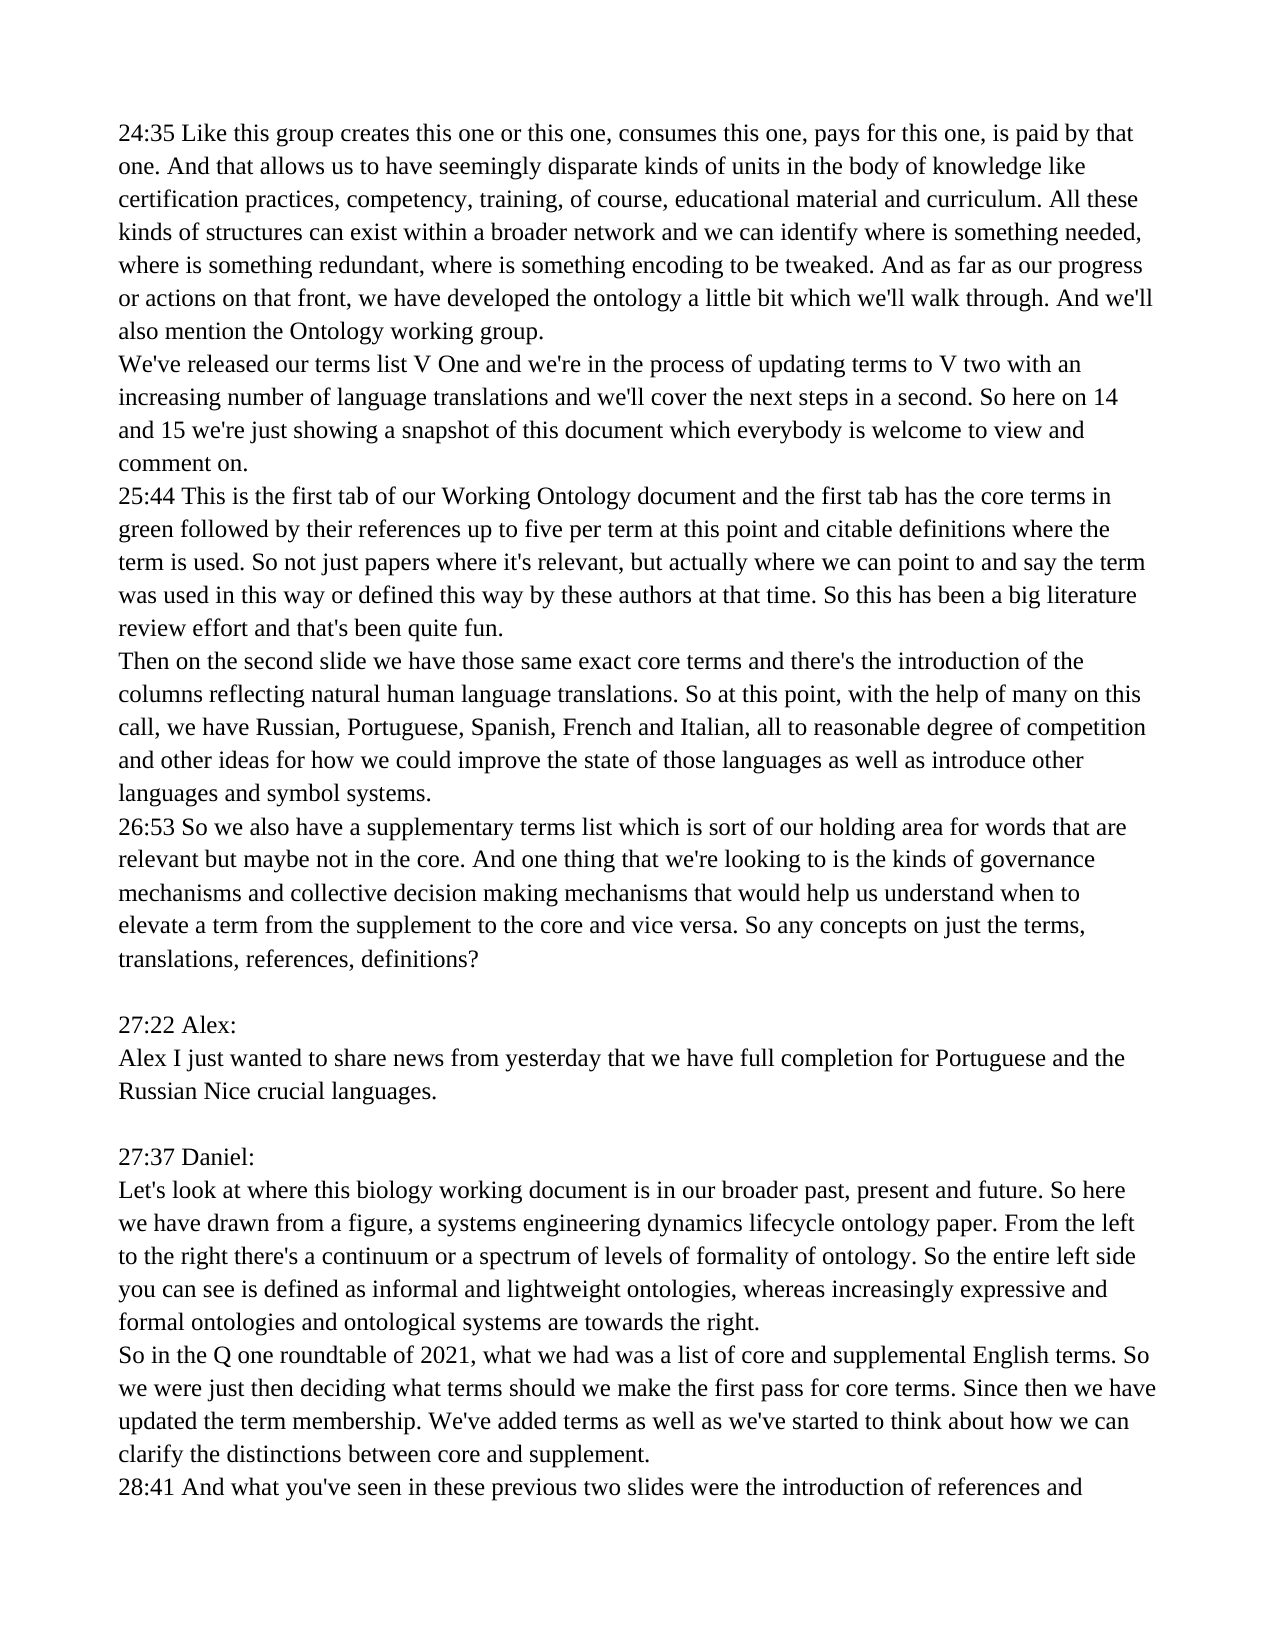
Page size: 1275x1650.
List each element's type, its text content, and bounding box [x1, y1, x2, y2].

text 25:44 This is the first tab of our Working Ontology document and the first tab has the core terms in green followed by their references up to five per term at this point and citable definitions where the term is used. So not just papers where it's relevant, but actually where we can point to and say the term was used in this way or defined this way by these authors at that time. So this has been a big literature review effort and that's been quite fun. [118, 481, 1157, 642]
text 26:53 So we also have a supplementary terms list which is sort of our holding area for words that are relevant but maybe not in the core. And one thing that we're looking to is the kinds of governance mechanisms and collective decision making mechanisms that would help us understand when to elevate a term from the supplement to the core and vice versa. So any concepts on just the terms, translations, references, definitions? [118, 812, 1157, 972]
text 27:37 Daniel: [118, 1142, 1157, 1171]
text So in the Q one roundtable of 2021, what we had was a list of core and supplemental English terms. So we were just then deciding what terms should we make the first pass for core terms. Since then we have updated the term membership. We've added terms as well as we've started to think about how we can clarify the distinctions between core and supplement. [118, 1340, 1157, 1468]
text Then on the second slide we have those same exact core terms and there's the introduction of the columns reflecting natural human language translations. So at this point, with the help of many on this call, we have Russian, Portuguese, Spanish, French and Italian, all to reasonable degree of competition and other ideas for how we could improve the state of those languages as well as introduce other languages and symbol systems. [118, 646, 1157, 807]
text Alex I just wanted to share news from yesterday that we have full completion for Portuguese and the Russian Nice crucial languages. [118, 1043, 1157, 1104]
text 24:35 Like this group creates this one or this one, consumes this one, pays for this one, is paid by that one. And that allows us to have seemingly disparate kinds of units in the body of knowledge like certification practices, competency, training, of course, educational material and curriculum. All these kinds of structures can exist within a broader network and we can identify where is something needed, where is something redundant, where is something encoding to be tweaked. And as far as our progress or actions on that front, we have developed the ontology a little bit which we'll walk through. And we'll also mention the Ontology working group. [118, 118, 1157, 345]
text 27:22 Alex: [118, 1010, 1157, 1038]
text We've released our terms list V One and we're in the process of updating terms to V two with an increasing number of language translations and we'll cover the next steps in a second. So here on 14 and 15 we're just showing a snapshot of this document which everybody is welcome to view and comment on. [118, 349, 1157, 477]
text 28:41 And what you've seen in these previous two slides were the introduction of references and [118, 1472, 1157, 1501]
text Let's look at where this biology working document is in our broader past, present and future. So here we have drawn from a figure, a systems engineering dynamics lifecycle ontology paper. From the left to the right there's a continuum or a spectrum of levels of formality of ontology. So the entire left side you can see is defined as informal and lightweight ontologies, whereas increasingly expressive and formal ontologies and ontological systems are towards the right. [118, 1175, 1157, 1336]
